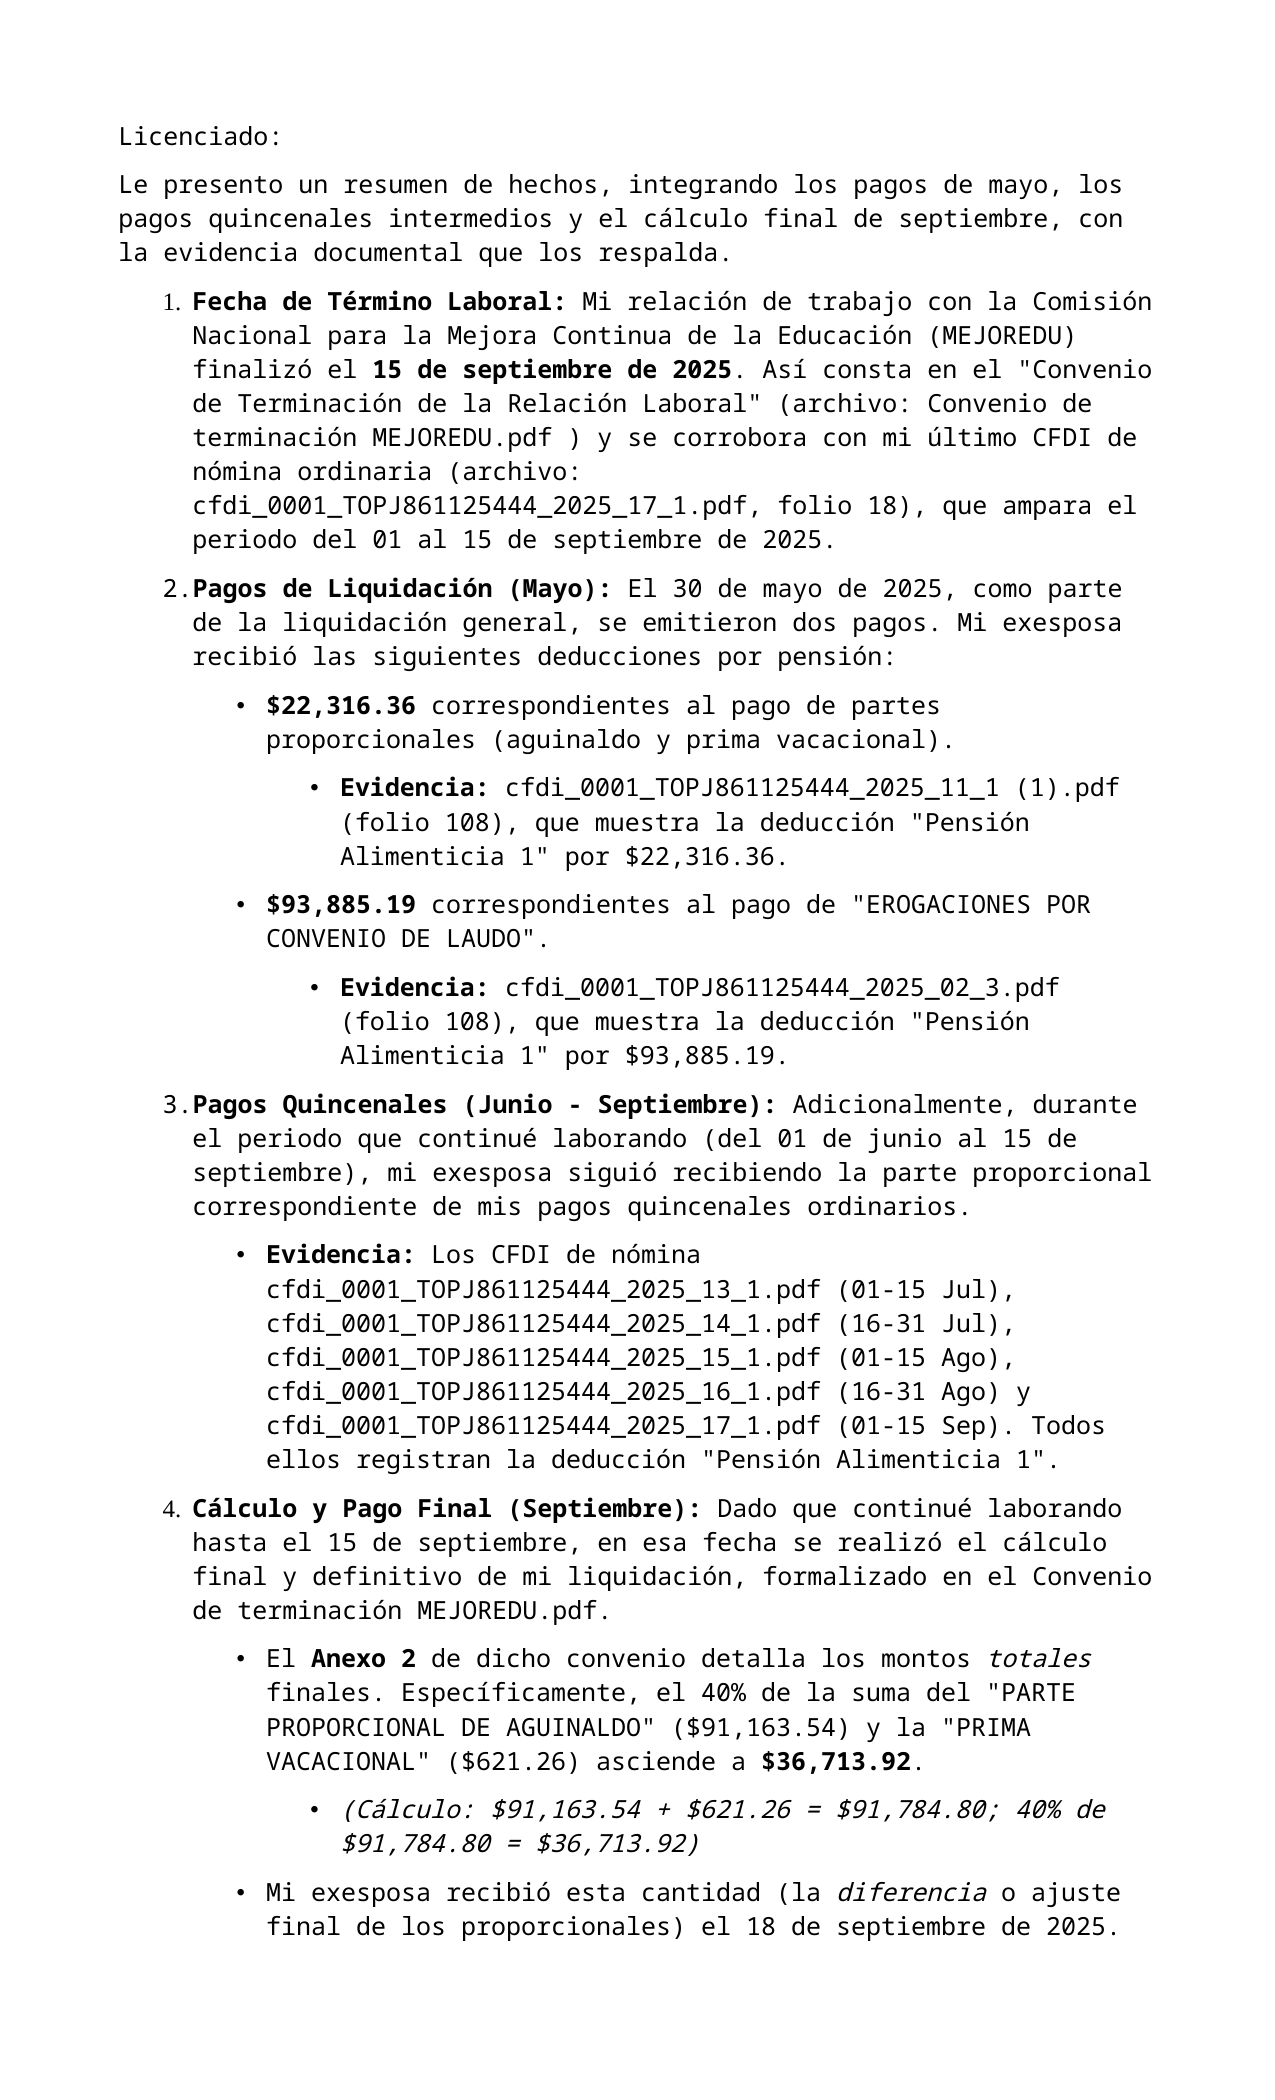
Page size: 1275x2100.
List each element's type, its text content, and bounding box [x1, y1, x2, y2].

list Mi exesposa recibió esta cantidad (la diferencia o ajuste final de los proporcionales) el 18 de septiembre de 2025. [236, 1874, 1157, 1943]
list Pagos Quincenales (Junio - Septiembre): Adicionalmente, durante el periodo que continué laborando (del 01 de junio al 15 de septiembre), mi exesposa siguió recibiendo la parte proporcional correspondiente de mis pagos quincenales ordinarios. [162, 1086, 1157, 1223]
list Evidencia: Los CFDI de nómina cfdi_0001_TOPJ861125444_2025_13_1.pdf (01-15 Jul), cfdi_0001_TOPJ861125444_2025_14_1.pdf (16-31 Jul), cfdi_0001_TOPJ861125444_2025_15_1.pdf (01-15 Ago), cfdi_0001_TOPJ861125444_2025_16_1.pdf (16-31 Ago) y cfdi_0001_TOPJ861125444_2025_17_1.pdf (01-15 Sep). Todos ellos registran la deducción "Pensión Alimenticia 1". [236, 1237, 1157, 1476]
list Cálculo y Pago Final (Septiembre): Dado que continué laborando hasta el 15 de septiembre, en esa fecha se realizó el cálculo final y definitivo de mi liquidación, formalizado en el Convenio de terminación MEJOREDU.pdf. [162, 1490, 1157, 1626]
list Evidencia: cfdi_0001_TOPJ861125444_2025_02_3.pdf (folio 108), que muestra la deducción "Pensión Alimenticia 1" por $93,885.19. [310, 969, 1157, 1072]
text Le presento un resumen de hechos, integrando los pagos de mayo, los pagos quincenales intermedios y el cálculo final de septiembre, con la evidencia documental que los respalda. [118, 167, 1157, 269]
text Licenciado: [118, 118, 1157, 152]
list $93,885.19 correspondientes al pago de "EROGACIONES POR CONVENIO DE LAUDO". [236, 887, 1157, 955]
list Pagos de Liquidación (Mayo): El 30 de mayo de 2025, como parte de la liquidación general, se emitieron dos pagos. Mi exesposa recibió las siguientes deducciones por pensión: [162, 571, 1157, 673]
list (Cálculo: $91,163.54 + $621.26 = $91,784.80; 40% de $91,784.80 = $36,713.92) [310, 1792, 1157, 1860]
list El Anexo 2 de dicho convenio detalla los montos totales finales. Específicamente, el 40% de la suma del "PARTE PROPORCIONAL DE AGUINALDO" ($91,163.54) y la "PRIMA VACACIONAL" ($621.26) asciende a $36,713.92. [236, 1641, 1157, 1777]
list Fecha de Término Laboral: Mi relación de trabajo con la Comisión Nacional para la Mejora Continua de la Educación (MEJOREDU) finalizó el 15 de septiembre de 2025. Así consta en el "Convenio de Terminación de la Relación Laboral" (archivo: Convenio de terminación MEJOREDU.pdf ) y se corrobora con mi último CFDI de nómina ordinaria (archivo: cfdi_0001_TOPJ861125444_2025_17_1.pdf, folio 18), que ampara el periodo del 01 al 15 de septiembre de 2025. [162, 283, 1157, 556]
list Evidencia: cfdi_0001_TOPJ861125444_2025_11_1 (1).pdf (folio 108), que muestra la deducción "Pensión Alimenticia 1" por $22,316.36. [310, 770, 1157, 872]
list $22,316.36 correspondientes al pago de partes proporcionales (aguinaldo y prima vacacional). [236, 687, 1157, 756]
